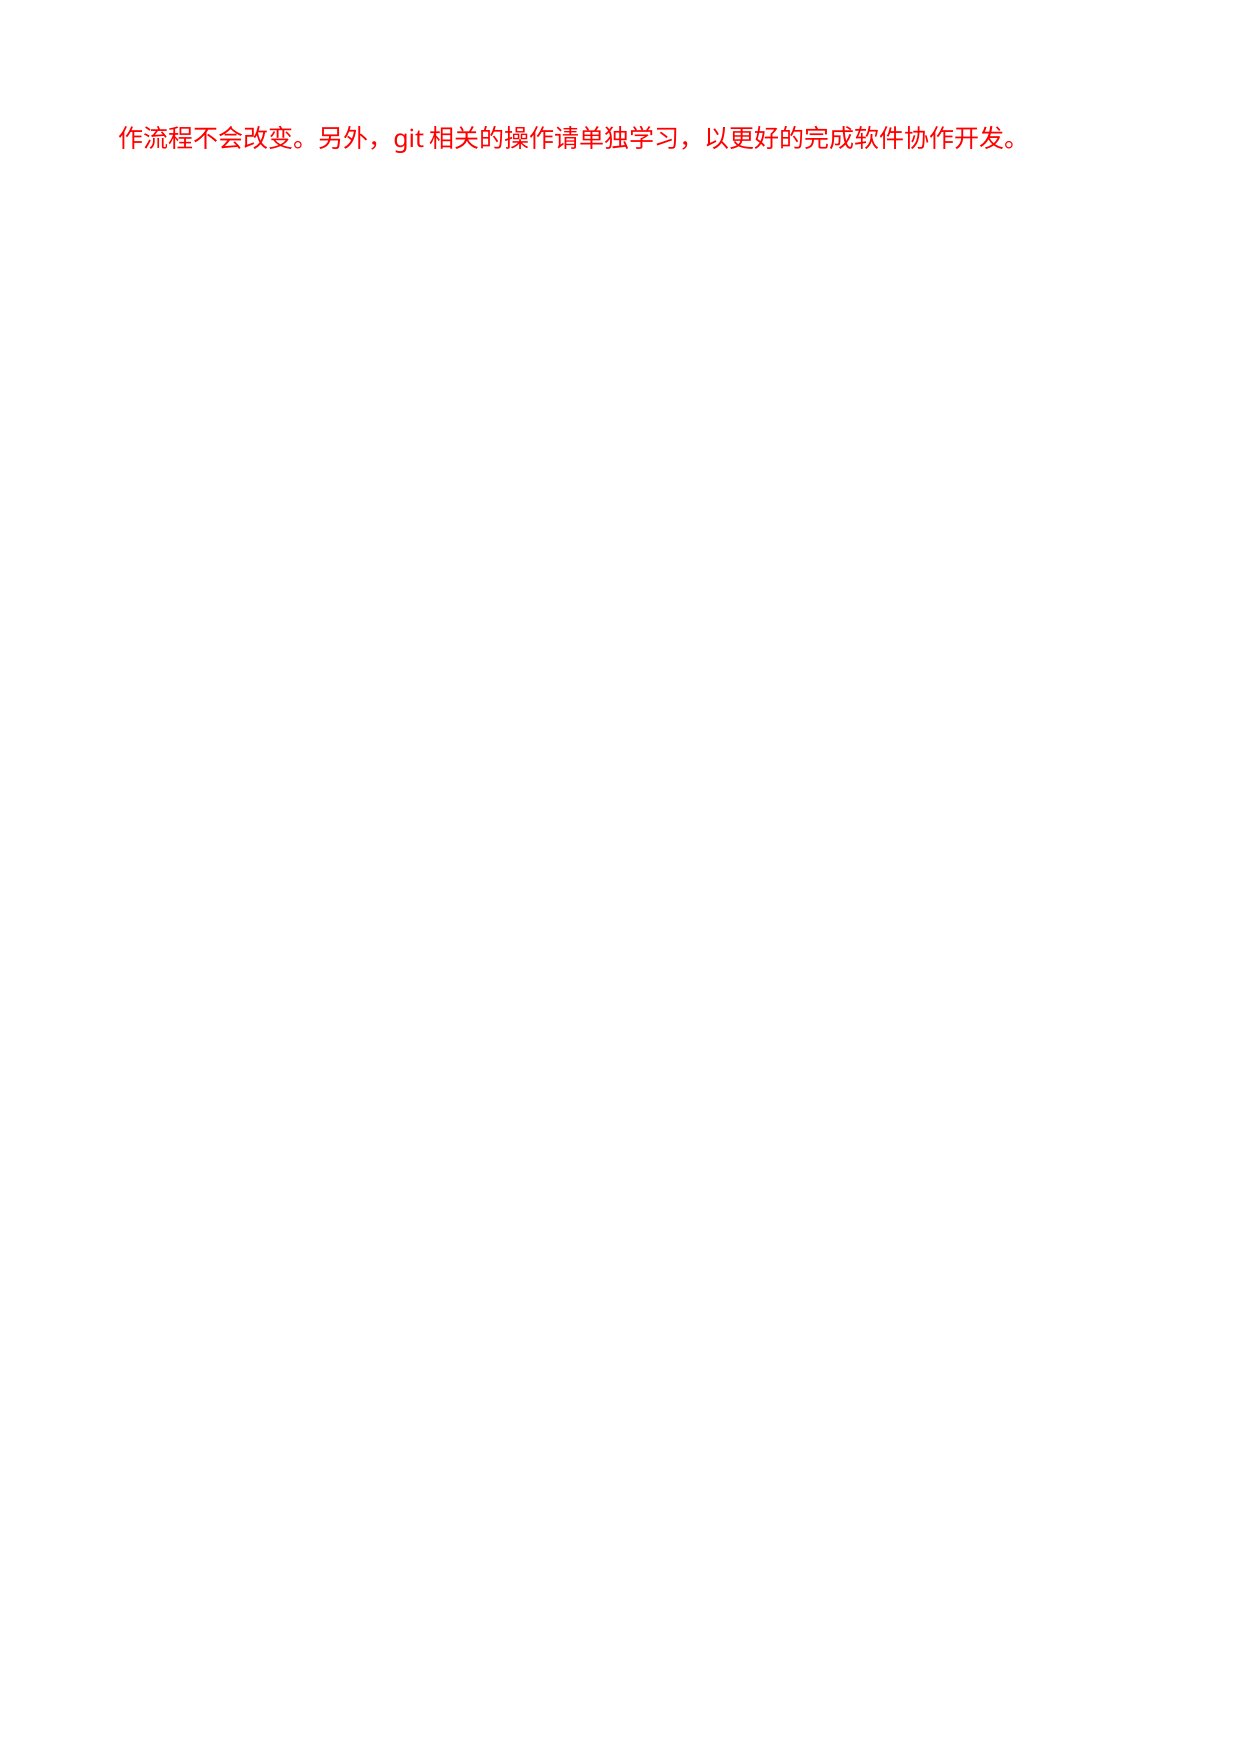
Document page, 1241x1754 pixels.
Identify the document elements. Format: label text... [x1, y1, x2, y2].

text 作流程不会改变。另外，git相关的操作请单独学习，以更好的完成软件协作开发。 [118, 118, 1122, 154]
